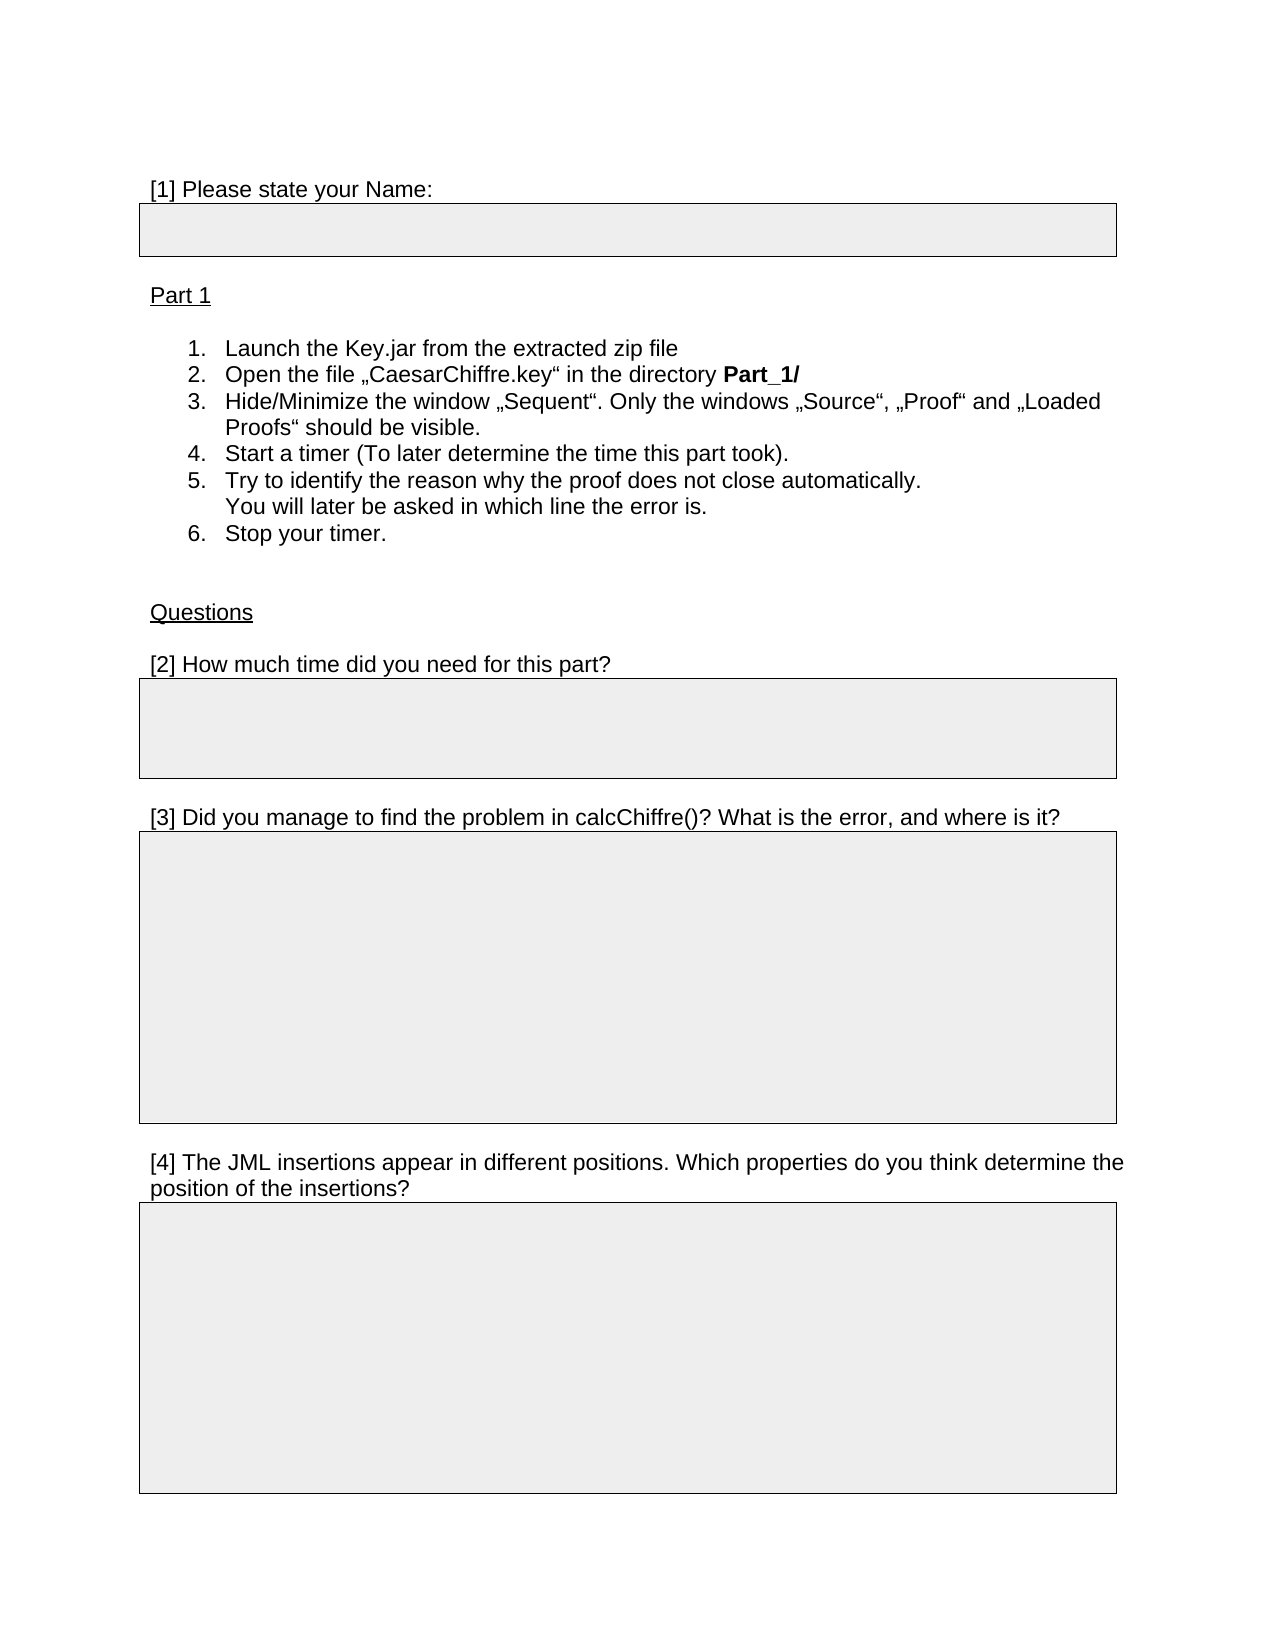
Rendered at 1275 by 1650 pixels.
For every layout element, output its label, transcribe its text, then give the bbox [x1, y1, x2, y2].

table_header [140, 832, 1116, 1122]
list Try to identify the reason why the proof does not close automatically. You will later be asked in which line the error is. [187, 467, 1125, 519]
text Questions [150, 598, 1125, 625]
table_header [140, 679, 1116, 778]
list Hide/Minimize the window „Sequent“. Only the windows „Source“, „Proof“ and „Loaded Proofs“ should be visible. [187, 388, 1125, 440]
list Start a timer (To later determine the time this part took). [187, 440, 1125, 467]
list Open the file „CaesarChiffre.key“ in the directory Part_1/ [187, 361, 1125, 388]
list Launch the Key.jar from the extracted zip file [187, 335, 1125, 361]
text [3] Did you manage to find the problem in calcChiffre()? What is the error, and where is it? [150, 804, 1125, 831]
text [1] Please state your Name: [150, 176, 1125, 203]
table_header [140, 1203, 1116, 1493]
list Stop your timer. [187, 519, 1125, 546]
text Part 1 [150, 256, 1125, 309]
text [4] The JML insertions appear in different positions. Which properties do you think determine the position of the insertions? [150, 1122, 1125, 1202]
table_header [140, 204, 1116, 256]
text [2] How much time did you need for this part? [150, 651, 1125, 678]
